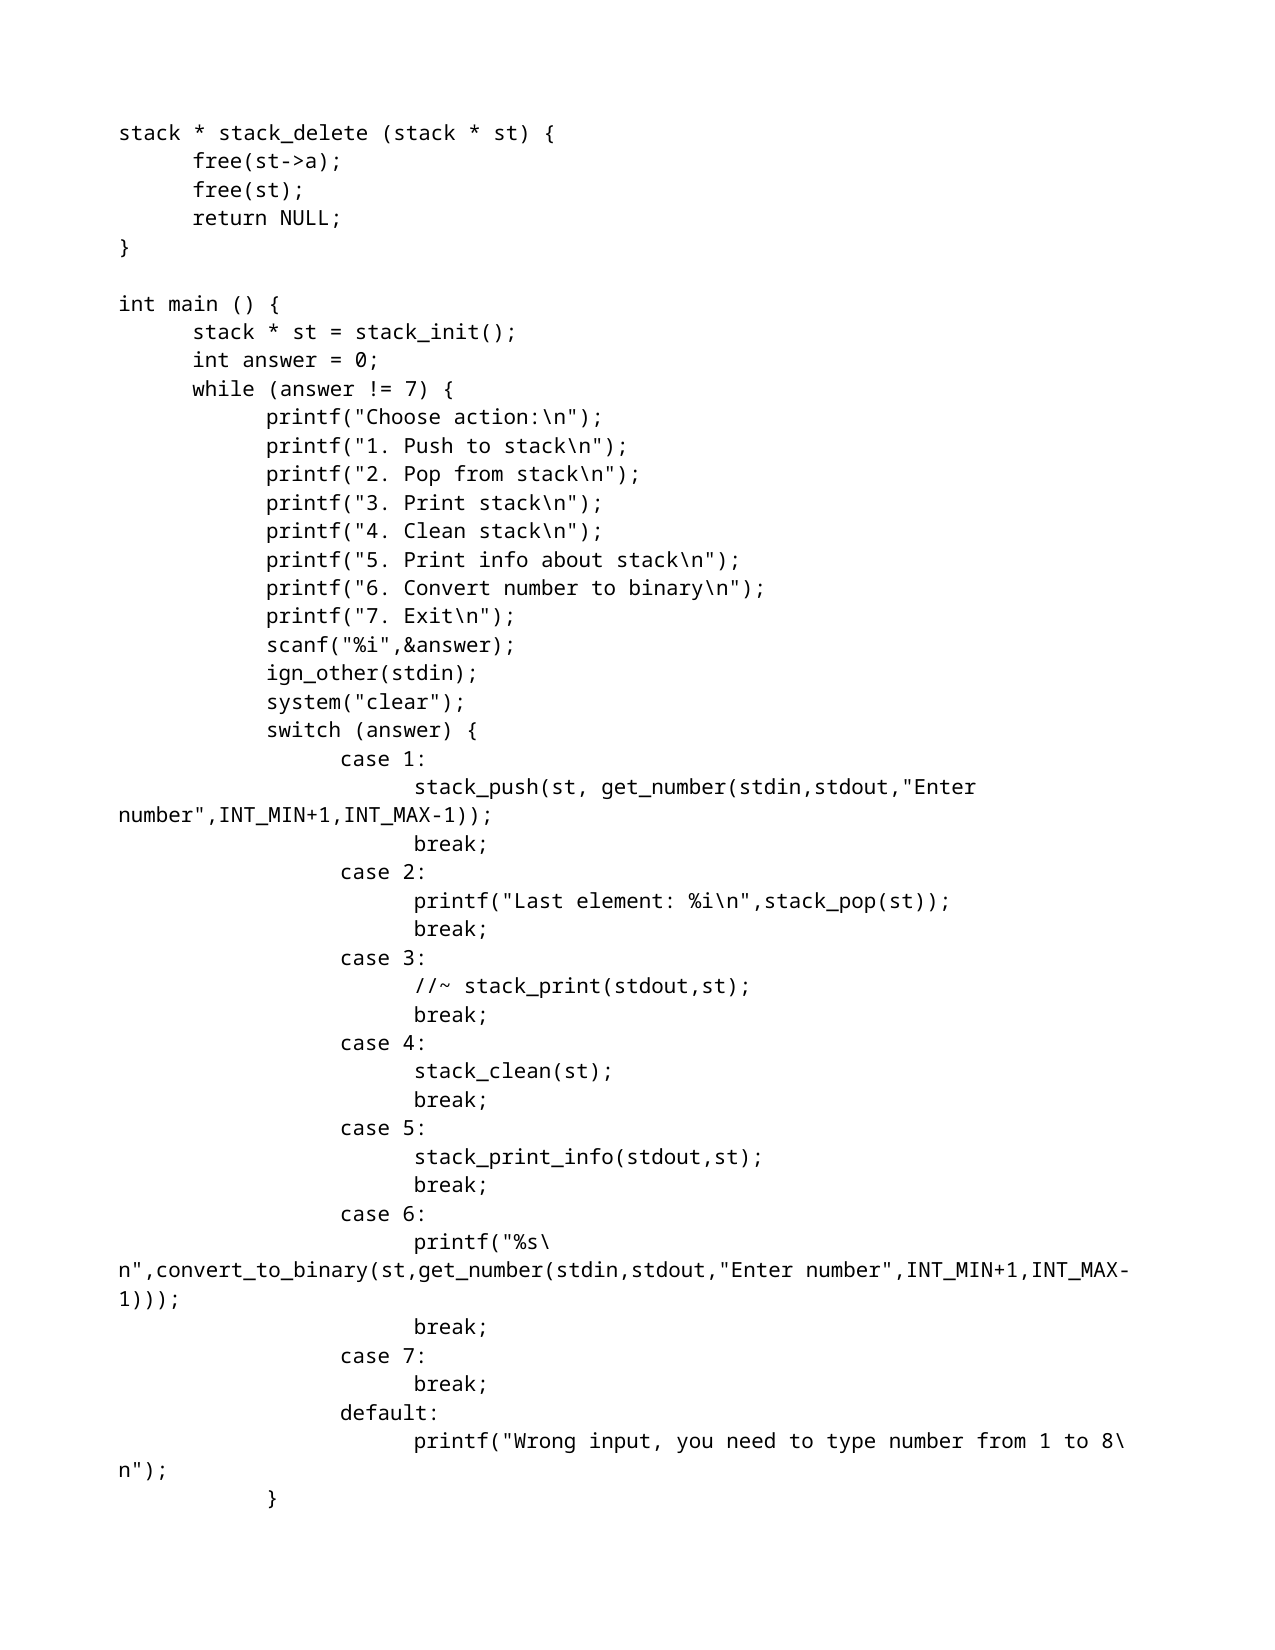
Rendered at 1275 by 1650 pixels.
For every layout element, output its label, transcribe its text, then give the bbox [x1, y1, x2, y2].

text stack * st = stack_init(); [118, 317, 1157, 346]
text printf("4. Clean stack\n"); [118, 516, 1157, 545]
text case 7: [118, 1341, 1157, 1369]
text printf("%s\n",convert_to_binary(st,get_number(stdin,stdout,"Enter number",INT_MIN+1,INT_MAX-1))); [118, 1227, 1157, 1312]
text scanf("%i",&answer); [118, 630, 1157, 658]
text break; [118, 914, 1157, 943]
text printf("7. Exit\n"); [118, 602, 1157, 630]
text printf("Choose action:\n"); [118, 402, 1157, 431]
text } [118, 232, 1157, 260]
text free(st); [118, 175, 1157, 203]
text system("clear"); [118, 687, 1157, 715]
text printf("1. Push to stack\n"); [118, 431, 1157, 459]
text printf("6. Convert number to binary\n"); [118, 573, 1157, 602]
text case 1: [118, 744, 1157, 772]
text break; [118, 1000, 1157, 1028]
text printf("Last element: %i\n",stack_pop(st)); [118, 886, 1157, 914]
text printf("3. Print stack\n"); [118, 488, 1157, 516]
text case 2: [118, 857, 1157, 886]
text break; [118, 1369, 1157, 1398]
text break; [118, 1312, 1157, 1341]
text break; [118, 829, 1157, 857]
text break; [118, 1085, 1157, 1113]
text switch (answer) { [118, 715, 1157, 744]
text printf("2. Pop from stack\n"); [118, 459, 1157, 488]
text stack_push(st, get_number(stdin,stdout,"Enter number",INT_MIN+1,INT_MAX-1)); [118, 772, 1157, 829]
text case 6: [118, 1199, 1157, 1227]
text int answer = 0; [118, 346, 1157, 374]
text case 4: [118, 1028, 1157, 1057]
text stack_print_info(stdout,st); [118, 1142, 1157, 1170]
text stack * stack_delete (stack * st) { [118, 118, 1157, 147]
text default: [118, 1398, 1157, 1426]
text break; [118, 1170, 1157, 1199]
text ign_other(stdin); [118, 658, 1157, 687]
text //~ stack_print(stdout,st); [118, 971, 1157, 1000]
text } [118, 1483, 1157, 1512]
text printf("5. Print info about stack\n"); [118, 545, 1157, 573]
text while (answer != 7) { [118, 374, 1157, 402]
text int main () { [118, 289, 1157, 317]
text case 5: [118, 1113, 1157, 1142]
text free(st->a); [118, 147, 1157, 175]
text printf("Wrong input, you need to type number from 1 to 8\n"); [118, 1426, 1157, 1483]
text case 3: [118, 943, 1157, 971]
text return NULL; [118, 203, 1157, 232]
text stack_clean(st); [118, 1057, 1157, 1085]
